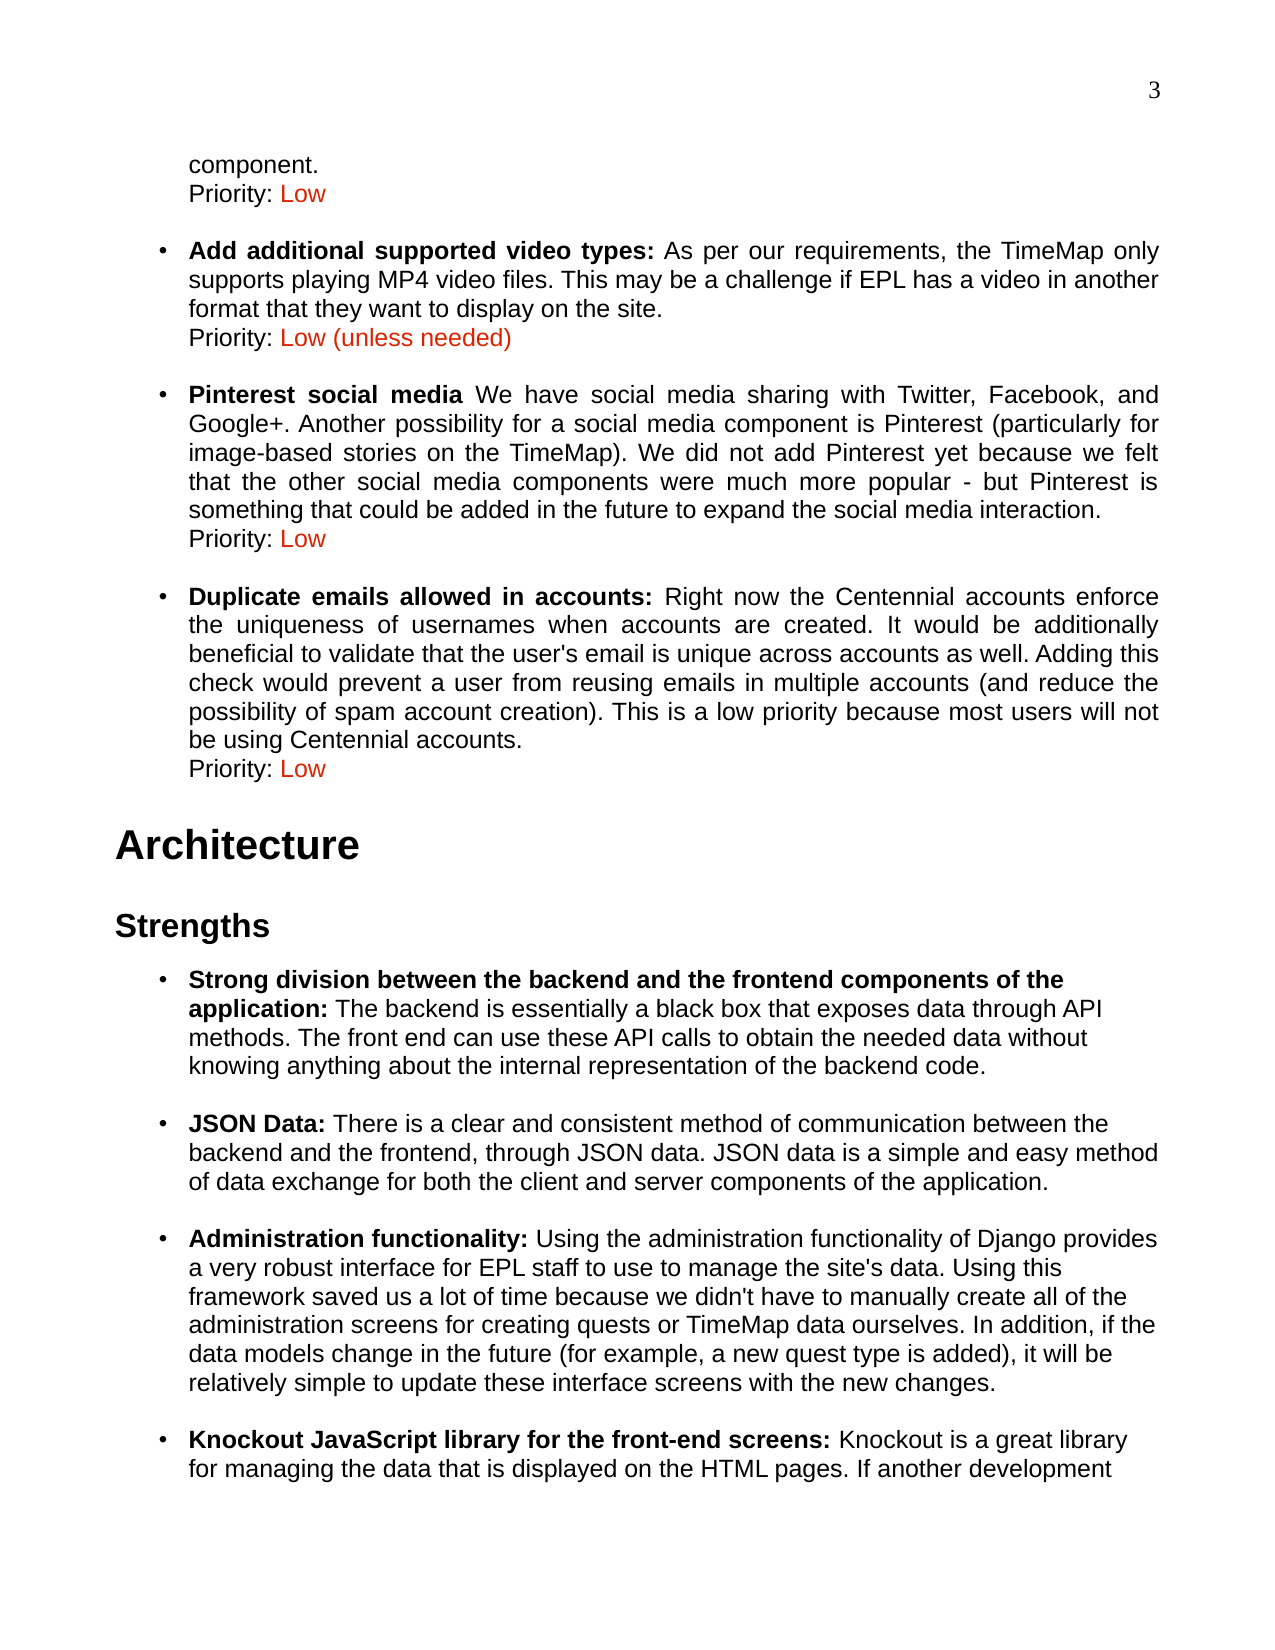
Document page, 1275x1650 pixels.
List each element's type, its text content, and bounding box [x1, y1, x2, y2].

list Pinterest social media We have social media sharing with Twitter, Facebook, and Google+. Another possibility for a social media component is Pinterest (particularly for image-based stories on the TimeMap). We did not add Pinterest yet because we felt that the other social media components were much more popular - but Pinterest is something that could be added in the future to expand the social media interaction. [159, 380, 1160, 524]
list Add additional supported video types: As per our requirements, the TimeMap only supports playing MP4 video files. This may be a challenge if EPL has a video in another format that they want to display on the site. [159, 236, 1160, 323]
list Priority: Low [159, 179, 1160, 207]
subtitle Strengths [114, 906, 1160, 944]
list Administration functionality: Using the administration functionality of Django provides a very robust interface for EPL staff to use to manage the site's data. Using this framework saved us a lot of time because we didn't have to manually create all of the administration screens for creating quests or TimeMap data ourselves. In addition, if the data models change in the future (for example, a new quest type is added), it will be relatively simple to update these interface screens with the new changes. [159, 1224, 1160, 1397]
list Priority: Low (unless needed) [159, 323, 1160, 351]
subtitle Architecture [114, 820, 1160, 868]
list Strong division between the backend and the frontend components of the application: The backend is essentially a black box that exposes data through API methods. The front end can use these API calls to obtain the needed data without knowing anything about the internal representation of the backend code. [159, 965, 1160, 1080]
list Duplicate emails allowed in accounts: Right now the Centennial accounts enforce the uniqueness of usernames when accounts are created. It would be additionally beneficial to validate that the user's email is unique across accounts as well. Adding this check would prevent a user from reusing emails in multiple accounts (and reduce the possibility of spam account creation). This is a low priority because most users will not be using Centennial accounts. [159, 581, 1160, 754]
list Knockout JavaScript library for the front-end screens: Knockout is a great library for managing the data that is displayed on the HTML pages. If another development [159, 1425, 1160, 1483]
list Priority: Low [159, 524, 1160, 553]
list Priority: Low [159, 754, 1160, 783]
list component. [159, 150, 1160, 179]
list JSON Data: There is a clear and consistent method of communication between the backend and the frontend, through JSON data. JSON data is a simple and easy method of data exchange for both the client and server components of the application. [159, 1109, 1160, 1195]
